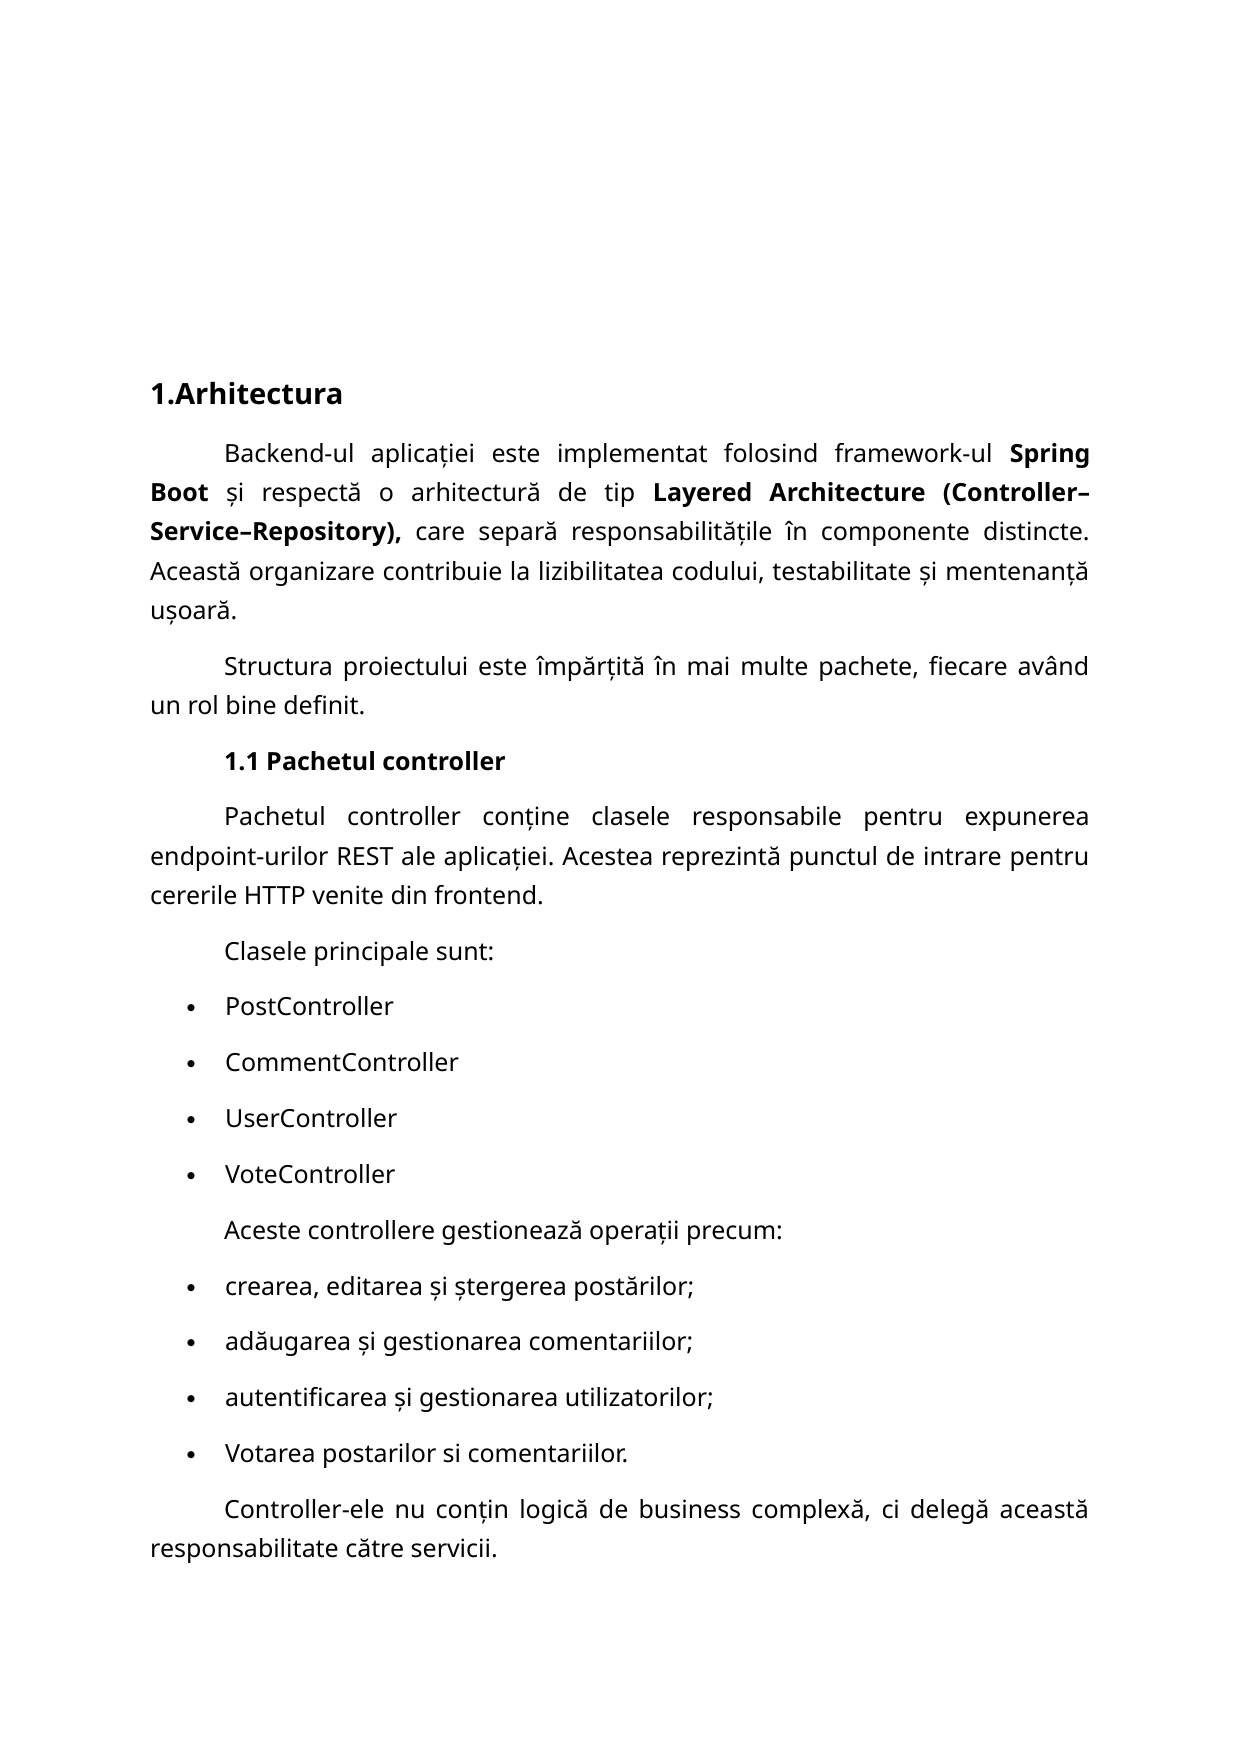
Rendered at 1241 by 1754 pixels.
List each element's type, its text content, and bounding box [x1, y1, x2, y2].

text 1.1 Pachetul controller [150, 743, 1090, 777]
list VoteController [187, 1156, 1090, 1191]
text 1.Arhitectura [150, 373, 1090, 413]
list crearea, editarea și ștergerea postărilor; [187, 1268, 1090, 1302]
text Pachetul controller conține clasele responsabile pentru expunerea endpoint-urilor REST ale aplicației. Acestea reprezintă punctul de intrare pentru cererile HTTP venite din frontend. [150, 799, 1090, 911]
text Controller-ele nu conțin logică de business complexă, ci delegă această responsabilitate către servicii. [150, 1491, 1090, 1565]
list autentificarea și gestionarea utilizatorilor; [187, 1380, 1090, 1414]
text Aceste controllere gestionează operații precum: [150, 1212, 1090, 1246]
text Structura proiectului este împărțită în mai multe pachete, fiecare având un rol bine definit. [150, 648, 1090, 721]
list PostController [187, 989, 1090, 1023]
text Backend-ul aplicației este implementat folosind framework-ul Spring Boot și respectă o arhitectură de tip Layered Architecture (Controller–Service–Repository), care separă responsabilitățile în componente distincte. Această organizare contribuie la lizibilitatea codului, testabilitate și mentenanță ușoară. [150, 436, 1090, 626]
list adăugarea și gestionarea comentariilor; [187, 1324, 1090, 1358]
list UserController [187, 1101, 1090, 1135]
list Votarea postarilor si comentariilor. [187, 1436, 1090, 1470]
text Clasele principale sunt: [150, 933, 1090, 967]
list CommentController [187, 1045, 1090, 1079]
